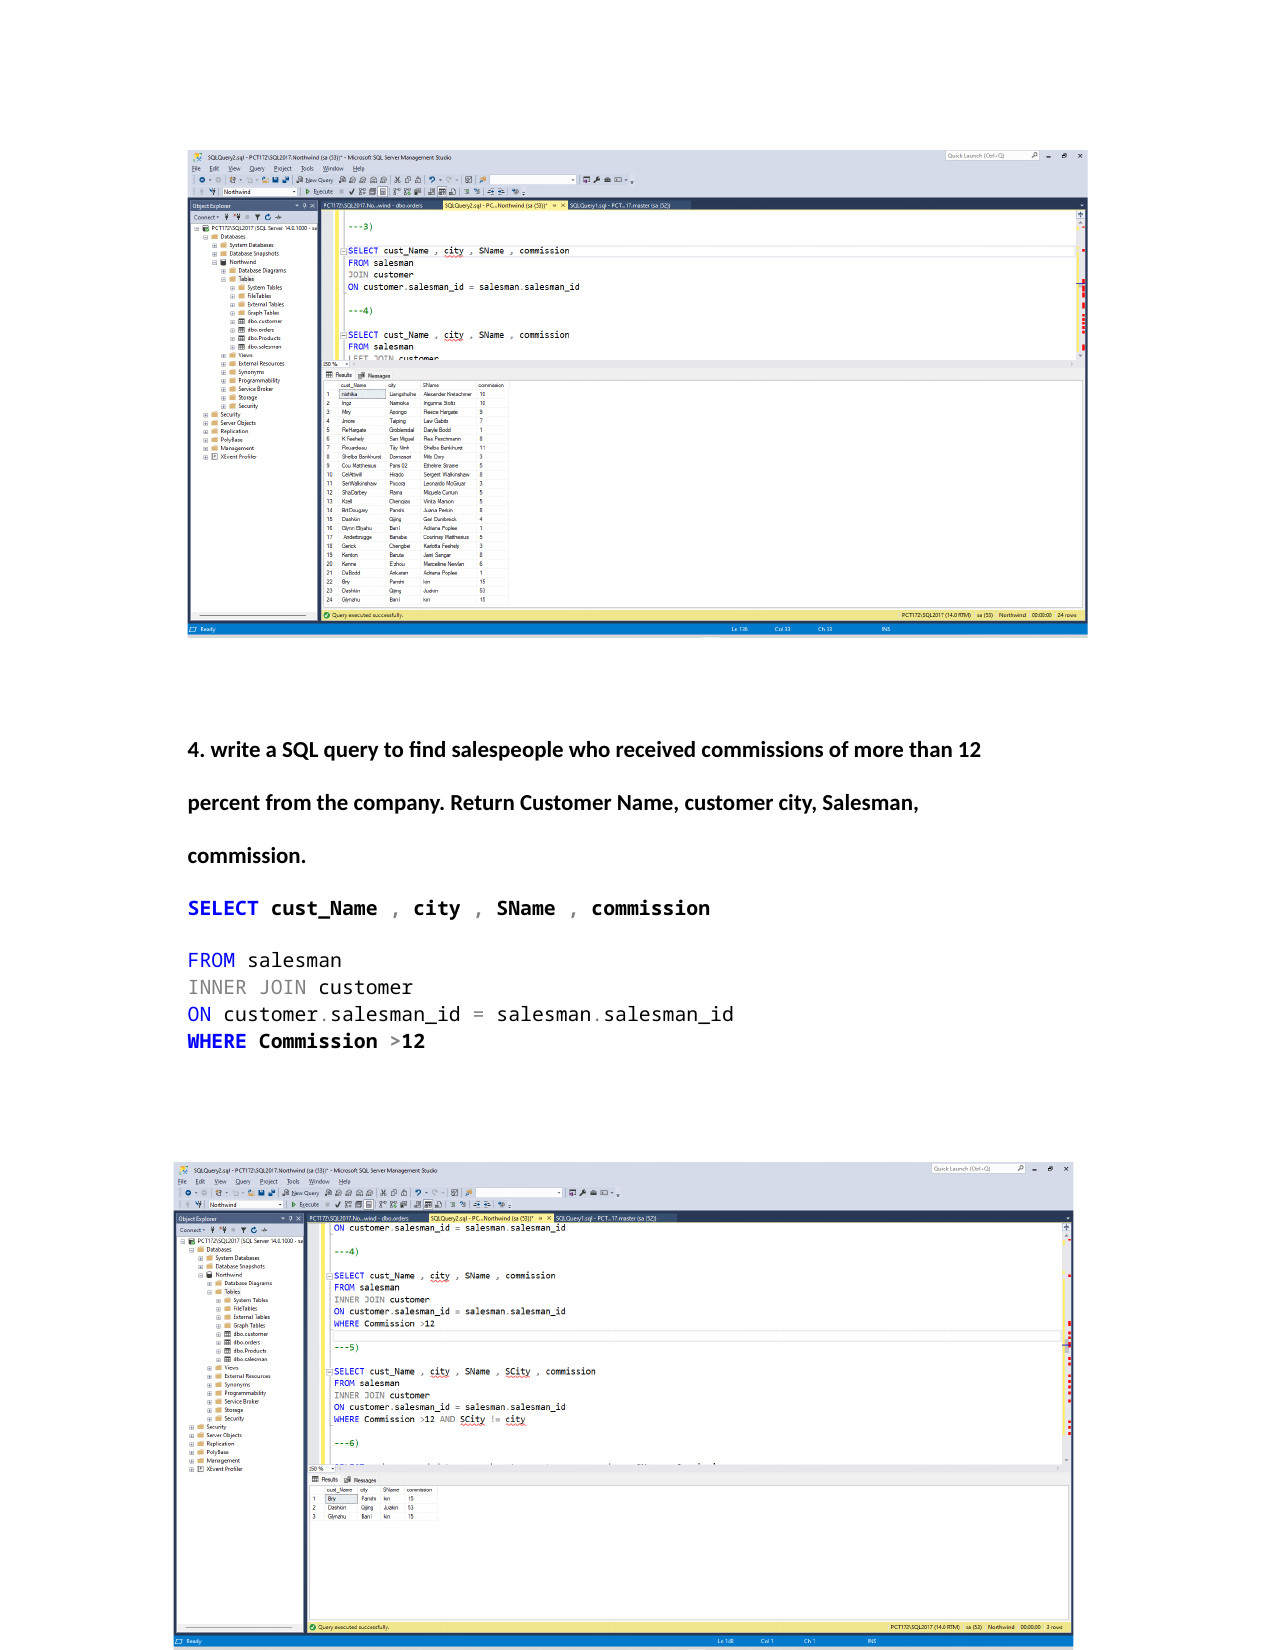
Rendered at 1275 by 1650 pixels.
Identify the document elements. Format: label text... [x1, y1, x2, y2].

picture [173, 1162, 1074, 1650]
text 4. write a SQL query to find salespeople who received commissions of more than 12 [187, 735, 1087, 763]
text WHERE Commission >12 [187, 1027, 1087, 1054]
text INNER JOIN customer [187, 973, 1087, 1000]
picture [187, 150, 1088, 638]
text SELECT cust_Name , city , SName , commission [187, 894, 1087, 921]
text ON customer.salesman_id = salesman.salesman_id [187, 1000, 1087, 1027]
text percent from the company. Return Customer Name, customer city, Salesman, [187, 788, 1087, 816]
text commission. [187, 841, 1087, 869]
text FROM salesman [187, 946, 1087, 973]
